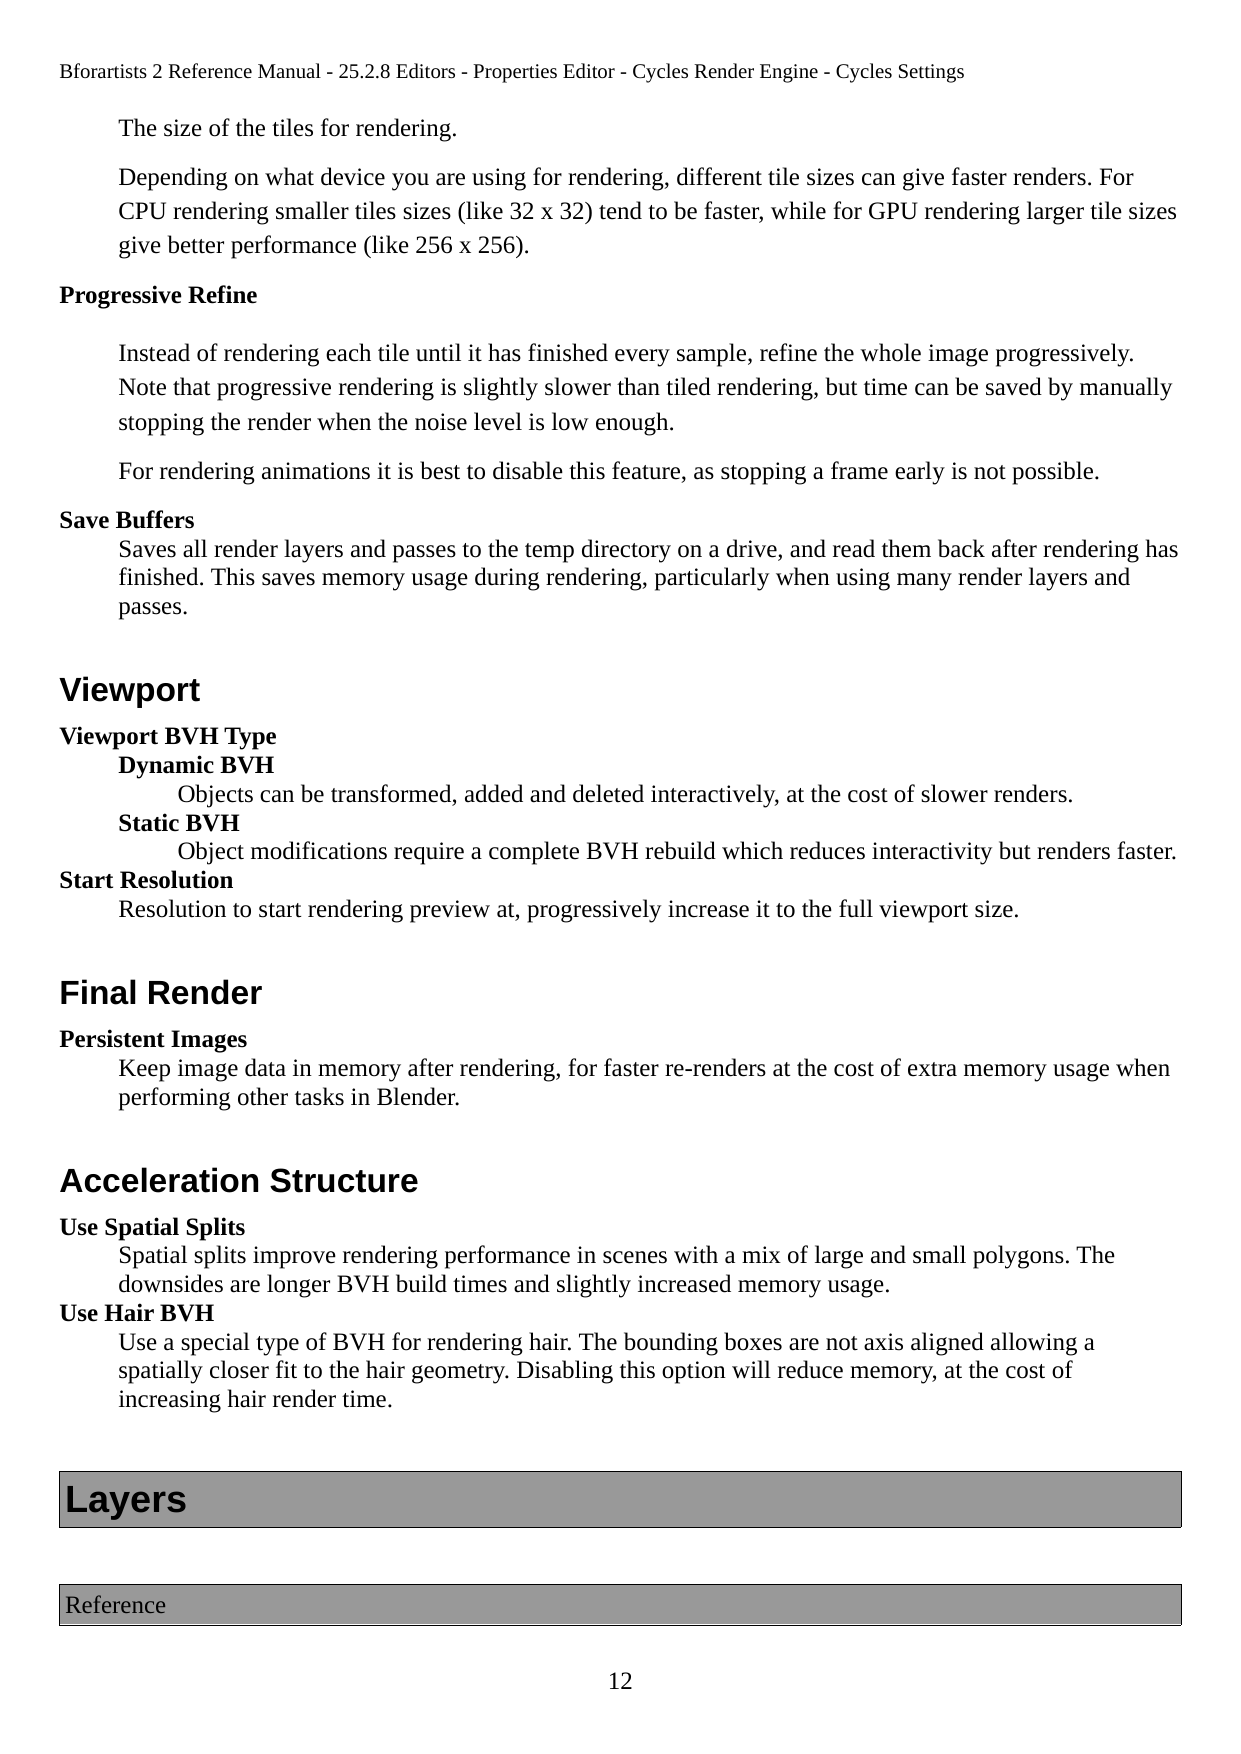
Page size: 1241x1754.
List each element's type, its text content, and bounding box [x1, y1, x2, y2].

subtitle Viewport [59, 670, 1181, 709]
text Instead of rendering each tile until it has finished every sample, refine the whole image progressively. Note that progressive rendering is slightly slower than tiled rendering, but time can be saved by manually stopping the render when the noise level is low enough. [118, 338, 1181, 436]
subtitle Acceleration Structure [59, 1161, 1181, 1199]
subtitle Dynamic BVH [118, 750, 1181, 779]
list Use a special type of BVH for rendering hair. The bounding boxes are not axis aligned allowing a spatially closer fit to the hair geometry. Disabling this option will reduce memory, at the cost of increasing hair render time. [118, 1327, 1181, 1413]
list Keep image data in memory after rendering, for faster re-renders at the cost of extra memory usage when performing other tasks in Blender. [118, 1053, 1181, 1110]
subtitle Start Resolution [59, 865, 1181, 894]
subtitle Final Render [59, 973, 1181, 1012]
list Resolution to start rendering preview at, progressively increase it to the full viewport size. [118, 894, 1181, 923]
subtitle Save Buffers [59, 505, 1181, 534]
list Objects can be transformed, added and deleted interactively, at the cost of slower renders. [177, 779, 1181, 808]
table_header Layers [60, 1472, 1181, 1527]
text Depending on what device you are using for rendering, different tile sizes can give faster renders. For CPU rendering smaller tiles sizes (like 32 x 32) tend to be faster, while for GPU rendering larger tile sizes give better performance (like 256 x 256). [118, 162, 1181, 259]
subtitle Use Spatial Splits [59, 1212, 1181, 1241]
text For rendering animations it is best to disable this feature, as stopping a frame early is not possible. [118, 456, 1181, 485]
list Saves all render layers and passes to the temp directory on a drive, and read them back after rendering has finished. This saves memory usage during rendering, particularly when using many render layers and passes. [118, 534, 1181, 620]
text The size of the tiles for rendering. [118, 113, 1181, 141]
list Object modifications require a complete BVH rebuild which reduces interactivity but renders faster. [177, 836, 1181, 865]
subtitle Use Hair BVH [59, 1298, 1181, 1327]
table_header Reference [60, 1585, 1181, 1624]
subtitle Static BVH [118, 808, 1181, 836]
list Spatial splits improve rendering performance in scenes with a mix of large and small polygons. The downsides are longer BVH build times and slightly increased memory usage. [118, 1241, 1181, 1298]
subtitle Viewport BVH Type [59, 721, 1181, 750]
subtitle Progressive Refine [59, 280, 1181, 308]
subtitle Persistent Images [59, 1024, 1181, 1053]
